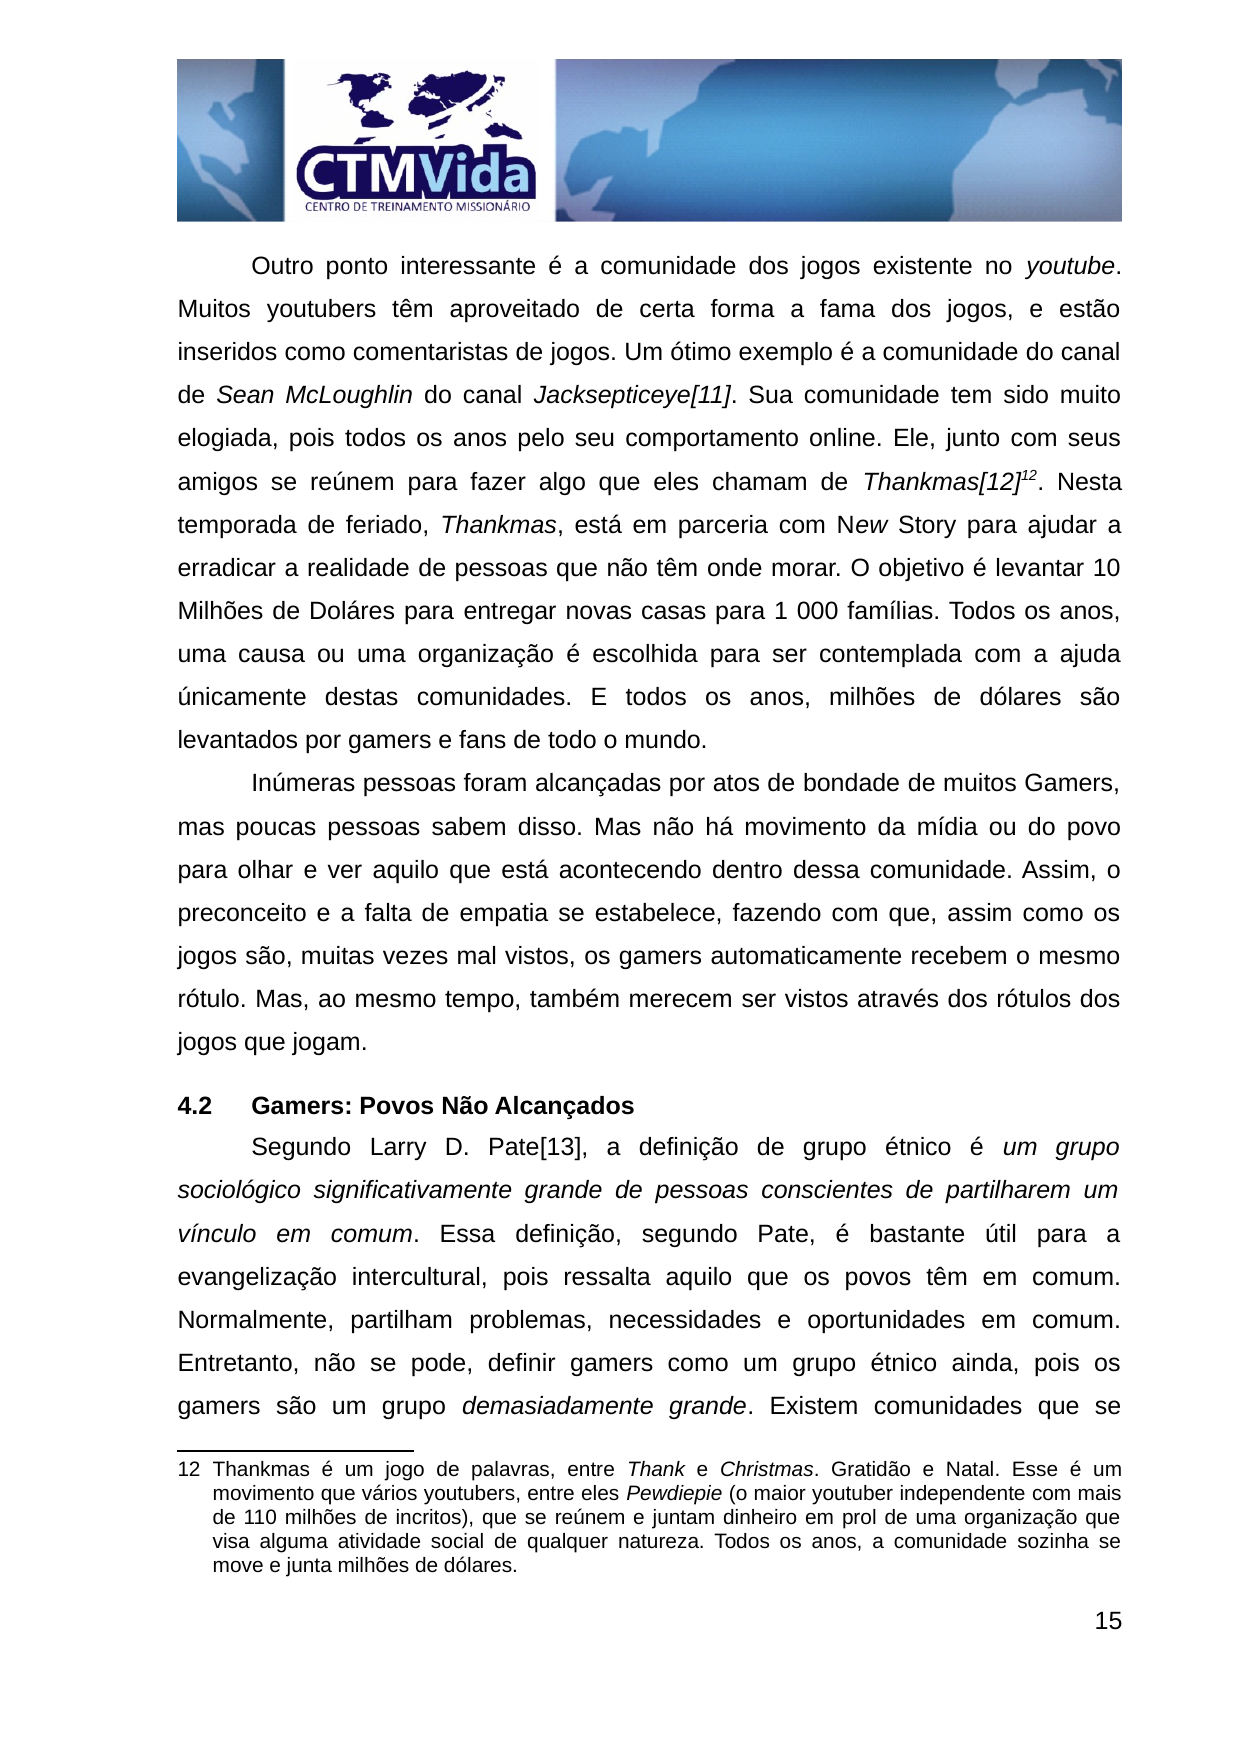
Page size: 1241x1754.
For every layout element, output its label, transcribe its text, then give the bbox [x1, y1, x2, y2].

text Thankmas é um jogo de palavras, entre Thank e Christmas. Gratidão e Natal. Esse é um movimento que vários youtubers, entre eles Pewdiepie (o maior youtuber independente com mais de 110 milhões de incritos), que se reúnem e juntam dinheiro em prol de uma organização que visa alguma atividade social de qualquer natureza. Todos os anos, a comunidade sozinha se move e junta milhões de dólares. [177, 1457, 1122, 1577]
subtitle 4.2 Gamers: Povos não alcançados [177, 1091, 1122, 1120]
text Inúmeras pessoas foram alcançadas por atos de bondade de muitos Gamers, mas poucas pessoas sabem disso. Mas não há movimento da mídia ou do povo para olhar e ver aquilo que está acontecendo dentro dessa comunidade. Assim, o preconceito e a falta de empatia se estabelece, fazendo com que, assim como os jogos são, muitas vezes mal vistos, os gamers automaticamente recebem o mesmo rótulo. Mas, ao mesmo tempo, também merecem ser vistos através dos rótulos dos jogos que jogam. [177, 768, 1122, 1056]
picture [177, 59, 1122, 222]
text Outro ponto interessante é a comunidade dos jogos existente no youtube. Muitos youtubers têm aproveitado de certa forma a fama dos jogos, e estão inseridos como comentaristas de jogos. Um ótimo exemplo é a comunidade do canal de Sean McLoughlin do canal Jacksepticeye[11]. Sua comunidade tem sido muito elogiada, pois todos os anos pelo seu comportamento online. Ele, junto com seus amigos se reúnem para fazer algo que eles chamam de Thankmas[12]. Nesta temporada de feriado, Thankmas, está em parceria com New Story para ajudar a erradicar a realidade de pessoas que não têm onde morar. O objetivo é levantar 10 Milhões de Doláres para entregar novas casas para 1 000 famílias. Todos os anos, uma causa ou uma organização é escolhida para ser contemplada com a ajuda únicamente destas comunidades. E todos os anos, milhões de dólares são levantados por gamers e fans de todo o mundo. [177, 251, 1122, 754]
text Segundo Larry D. Pate[13], a definição de grupo étnico é um grupo sociológico significativamente grande de pessoas conscientes de partilharem um vínculo em comum. Essa definição, segundo Pate, é bastante útil para a evangelização intercultural, pois ressalta aquilo que os povos têm em comum. Normalmente, partilham problemas, necessidades e oportunidades em comum. Entretanto, não se pode, definir gamers como um grupo étnico ainda, pois os gamers são um grupo demasiadamente grande. Existem comunidades que se [177, 1132, 1122, 1420]
